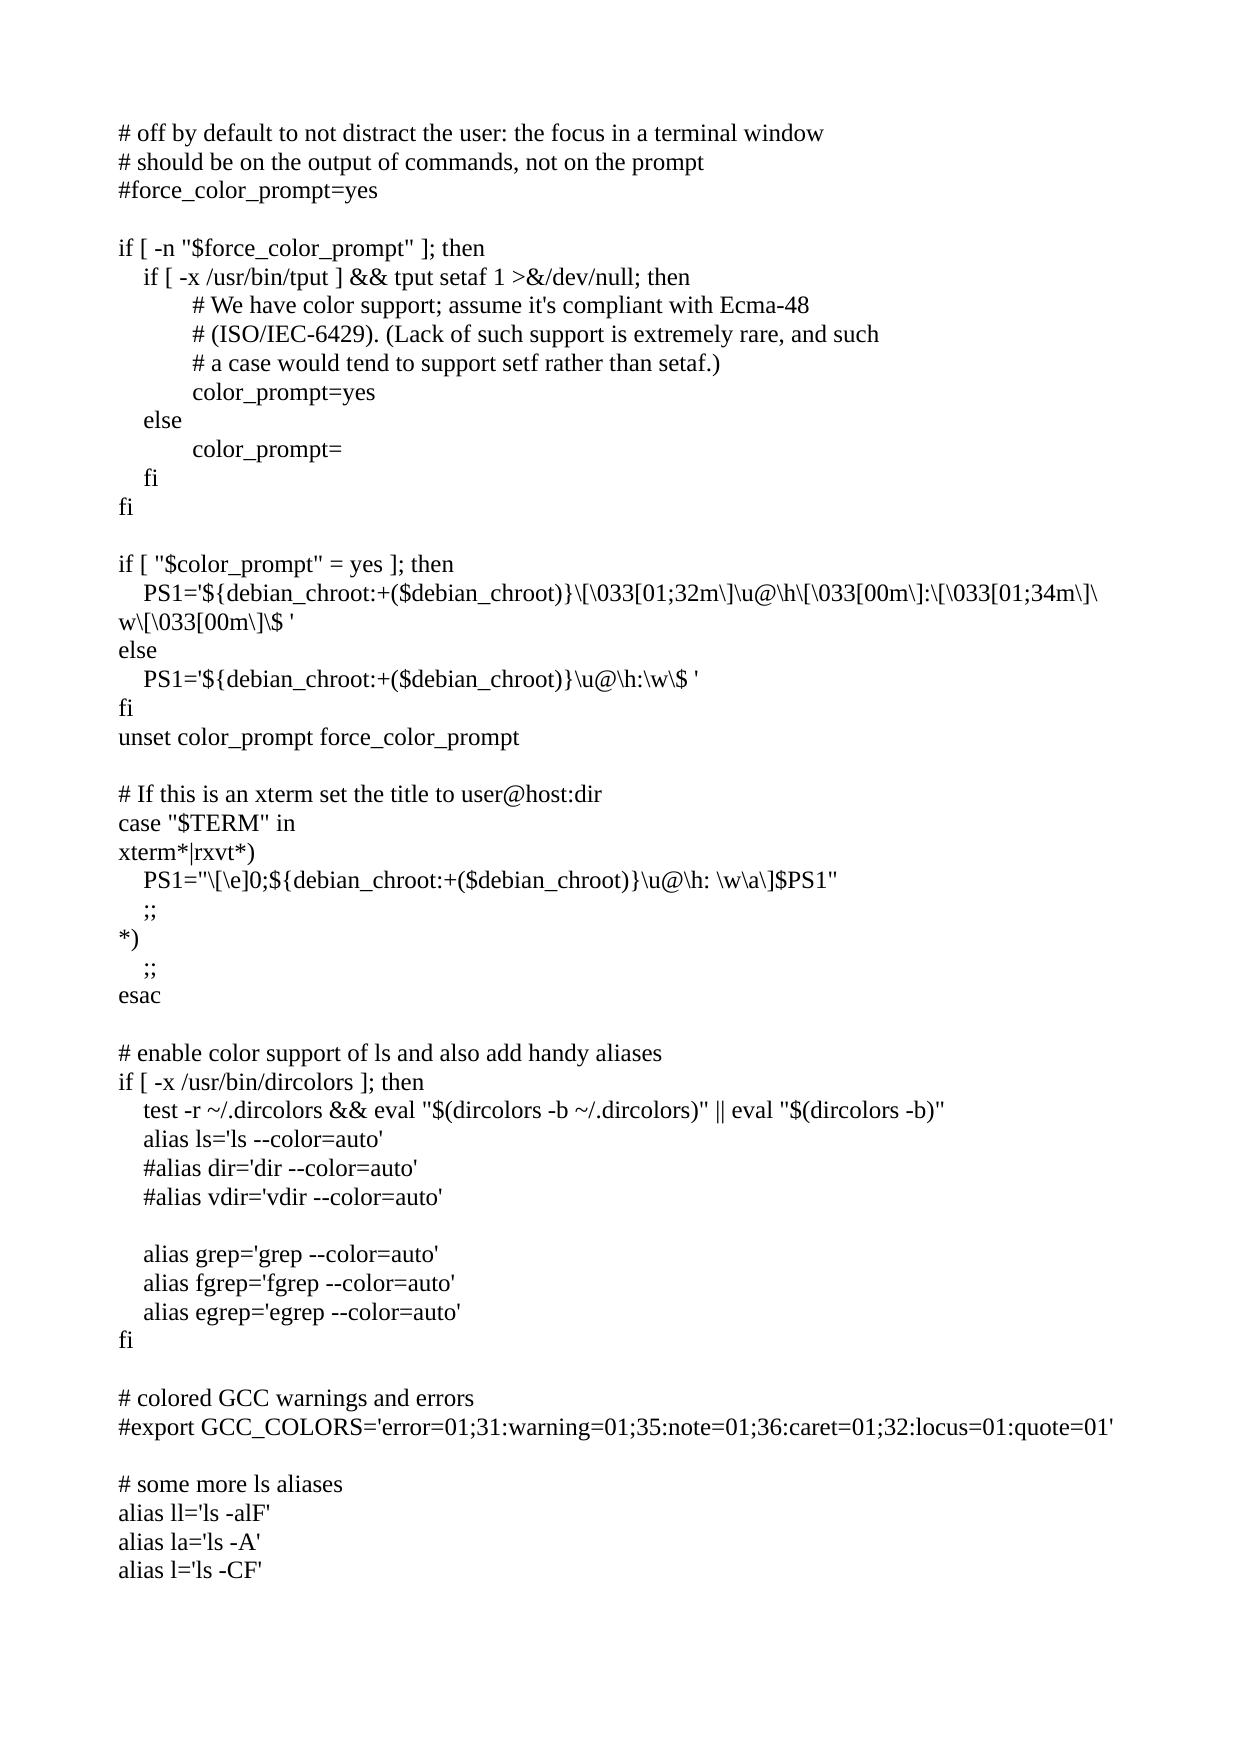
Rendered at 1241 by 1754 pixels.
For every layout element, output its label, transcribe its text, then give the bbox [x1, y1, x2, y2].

text else [118, 636, 1122, 664]
text xterm*|rxvt*) [118, 837, 1122, 866]
text if [ -x /usr/bin/dircolors ]; then [118, 1067, 1122, 1096]
text # some more ls aliases [118, 1469, 1122, 1498]
text #alias vdir='vdir --color=auto' [118, 1182, 1122, 1211]
text # colored GCC warnings and errors [118, 1383, 1122, 1412]
text fi [118, 1326, 1122, 1354]
text else [118, 406, 1122, 434]
text alias egrep='egrep --color=auto' [118, 1297, 1122, 1326]
text alias la='ls -A' [118, 1527, 1122, 1556]
text alias ls='ls --color=auto' [118, 1124, 1122, 1153]
text fi [118, 492, 1122, 521]
text # (ISO/IEC-6429). (Lack of such support is extremely rare, and such [118, 319, 1122, 348]
text alias grep='grep --color=auto' [118, 1239, 1122, 1268]
text fi [118, 693, 1122, 722]
text #export GCC_COLORS='error=01;31:warning=01;35:note=01;36:caret=01;32:locus=01:quote=01' [118, 1412, 1122, 1441]
text # a case would tend to support setf rather than setaf.) [118, 348, 1122, 377]
text if [ -x /usr/bin/tput ] && tput setaf 1 >&/dev/null; then [118, 262, 1122, 291]
text # should be on the output of commands, not on the prompt [118, 147, 1122, 176]
text #force_color_prompt=yes [118, 176, 1122, 204]
text alias ll='ls -alF' [118, 1498, 1122, 1527]
text # enable color support of ls and also add handy aliases [118, 1038, 1122, 1067]
text unset color_prompt force_color_prompt [118, 722, 1122, 751]
text ;; [118, 894, 1122, 923]
text alias l='ls -CF' [118, 1556, 1122, 1584]
text # off by default to not distract the user: the focus in a terminal window [118, 118, 1122, 147]
text if [ -n "$force_color_prompt" ]; then [118, 233, 1122, 262]
text # We have color support; assume it's compliant with Ecma-48 [118, 291, 1122, 319]
text *) [118, 923, 1122, 952]
text PS1='${debian_chroot:+($debian_chroot)}\u@\h:\w\$ ' [118, 664, 1122, 693]
text # If this is an xterm set the title to user@host:dir [118, 779, 1122, 808]
text fi [118, 463, 1122, 492]
text color_prompt= [118, 434, 1122, 463]
text esac [118, 981, 1122, 1009]
text ;; [118, 952, 1122, 981]
text case "$TERM" in [118, 808, 1122, 837]
text #alias dir='dir --color=auto' [118, 1153, 1122, 1182]
text color_prompt=yes [118, 377, 1122, 406]
text alias fgrep='fgrep --color=auto' [118, 1268, 1122, 1297]
text if [ "$color_prompt" = yes ]; then [118, 549, 1122, 578]
text test -r ~/.dircolors && eval "$(dircolors -b ~/.dircolors)" || eval "$(dircolors -b)" [118, 1096, 1122, 1124]
text PS1='${debian_chroot:+($debian_chroot)}\[\033[01;32m\]\u@\h\[\033[00m\]:\[\033[01;34m\]\w\[\033[00m\]\$ ' [118, 578, 1122, 636]
text PS1="\[\e]0;${debian_chroot:+($debian_chroot)}\u@\h: \w\a\]$PS1" [118, 866, 1122, 894]
